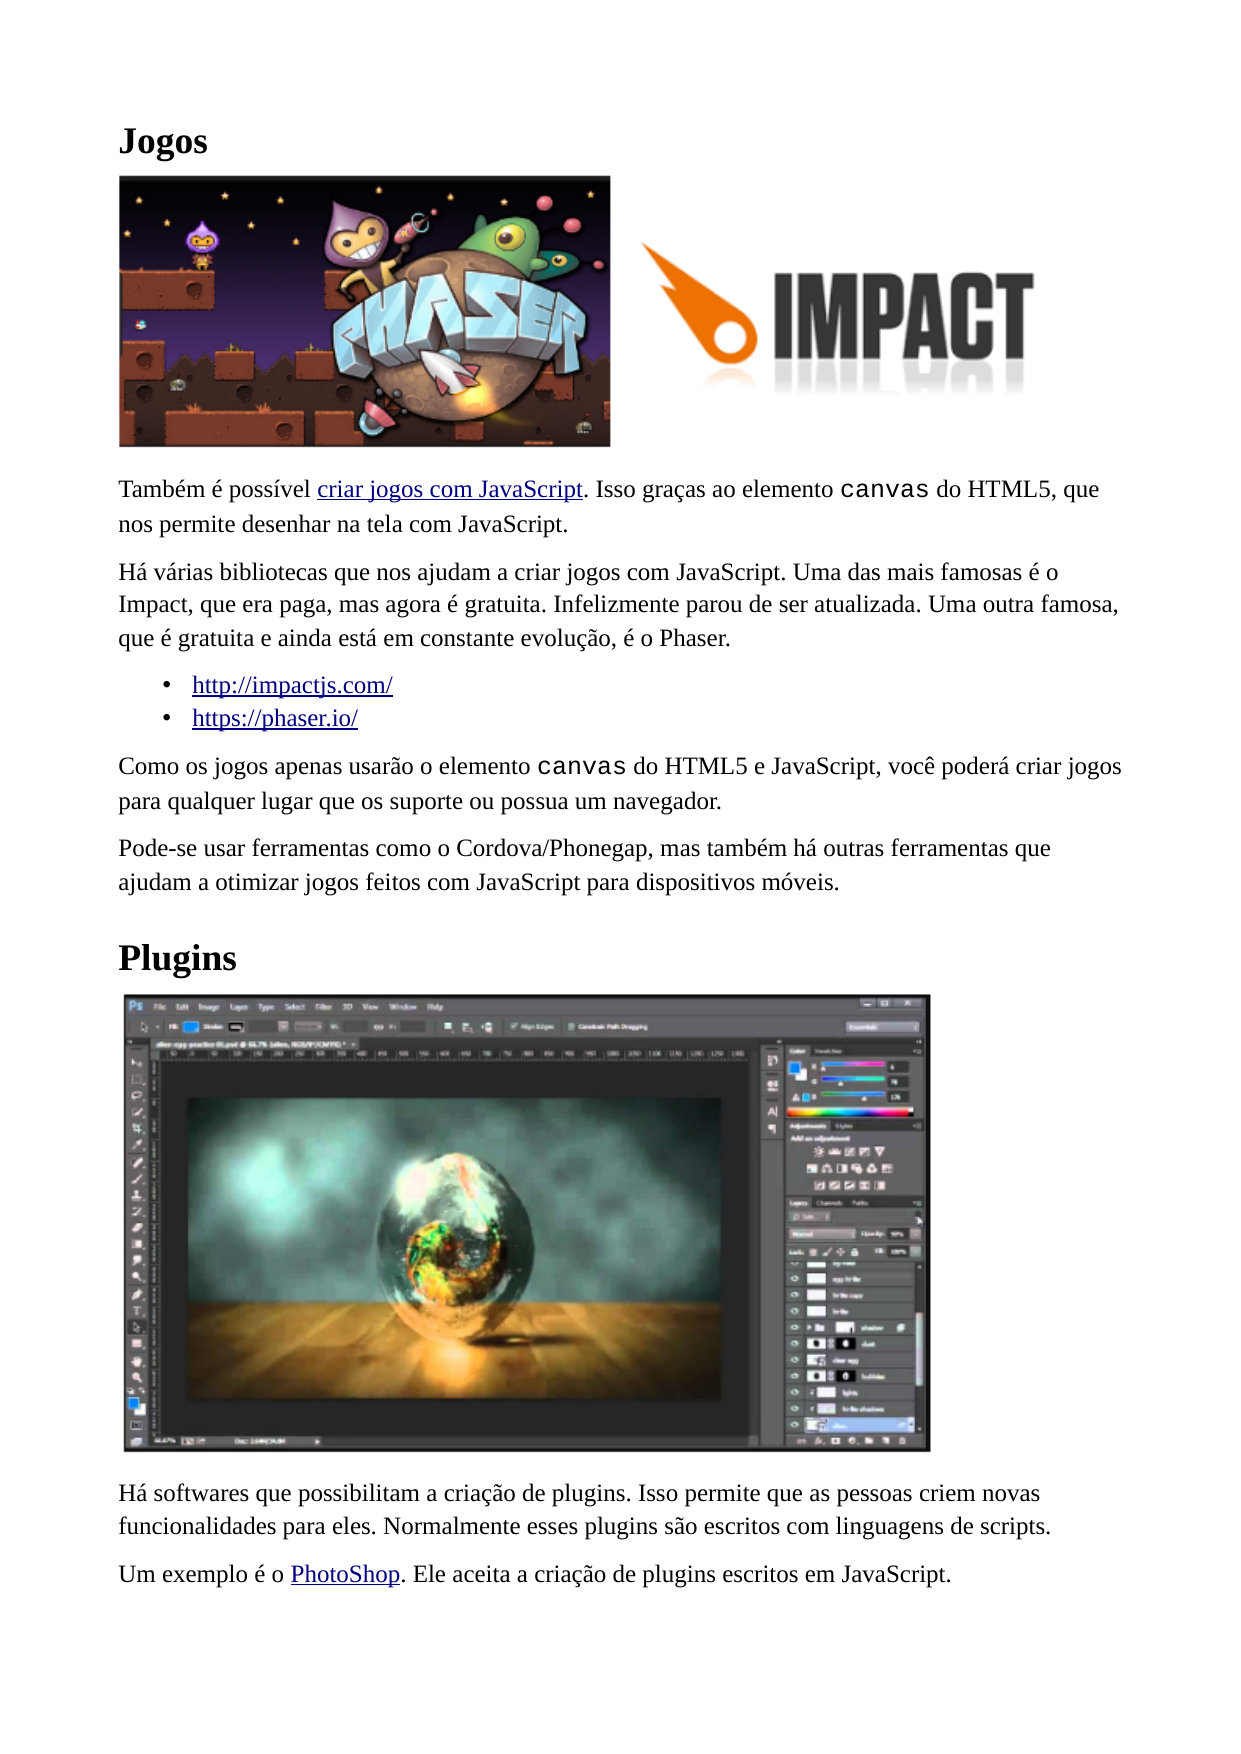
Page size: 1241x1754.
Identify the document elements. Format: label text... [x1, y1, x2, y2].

text Há softwares que possibilitam a criação de plugins. Isso permite que as pessoas criem novas funcionalidades para eles. Normalmente esses plugins são escritos com linguagens de scripts. [118, 1478, 1122, 1540]
text Há várias bibliotecas que nos ajudam a criar jogos com JavaScript. Uma das mais famosas é o Impact, que era paga, mas agora é gratuita. Infelizmente parou de ser atualizada. Uma outra famosa, que é gratuita e ainda está em constante evolução, é o Phaser. [118, 557, 1122, 651]
subtitle Plugins [118, 935, 1122, 978]
text Pode-se usar ferramentas como o Cordova/Phonegap, mas também há outras ferramentas que ajudam a otimizar jogos feitos com JavaScript para dispositivos móveis. [118, 833, 1122, 895]
text Um exemplo é o PhotoShop. Ele aceita a criação de plugins escritos em JavaScript. [118, 1559, 1122, 1588]
subtitle Jogos [118, 118, 1122, 161]
list https://phaser.io/ [162, 703, 1122, 732]
picture [118, 990, 937, 1460]
text Como os jogos apenas usarão o elemento canvas do HTML5 e JavaScript, você poderá criar jogos para qualquer lugar que os suporte ou possua um navegador. [118, 751, 1122, 815]
picture [118, 173, 1039, 455]
text Também é possível criar jogos com JavaScript. Isso graças ao elemento canvas do HTML5, que nos permite desenhar na tela com JavaScript. [118, 474, 1122, 538]
list http://impactjs.com/ [162, 670, 1122, 699]
